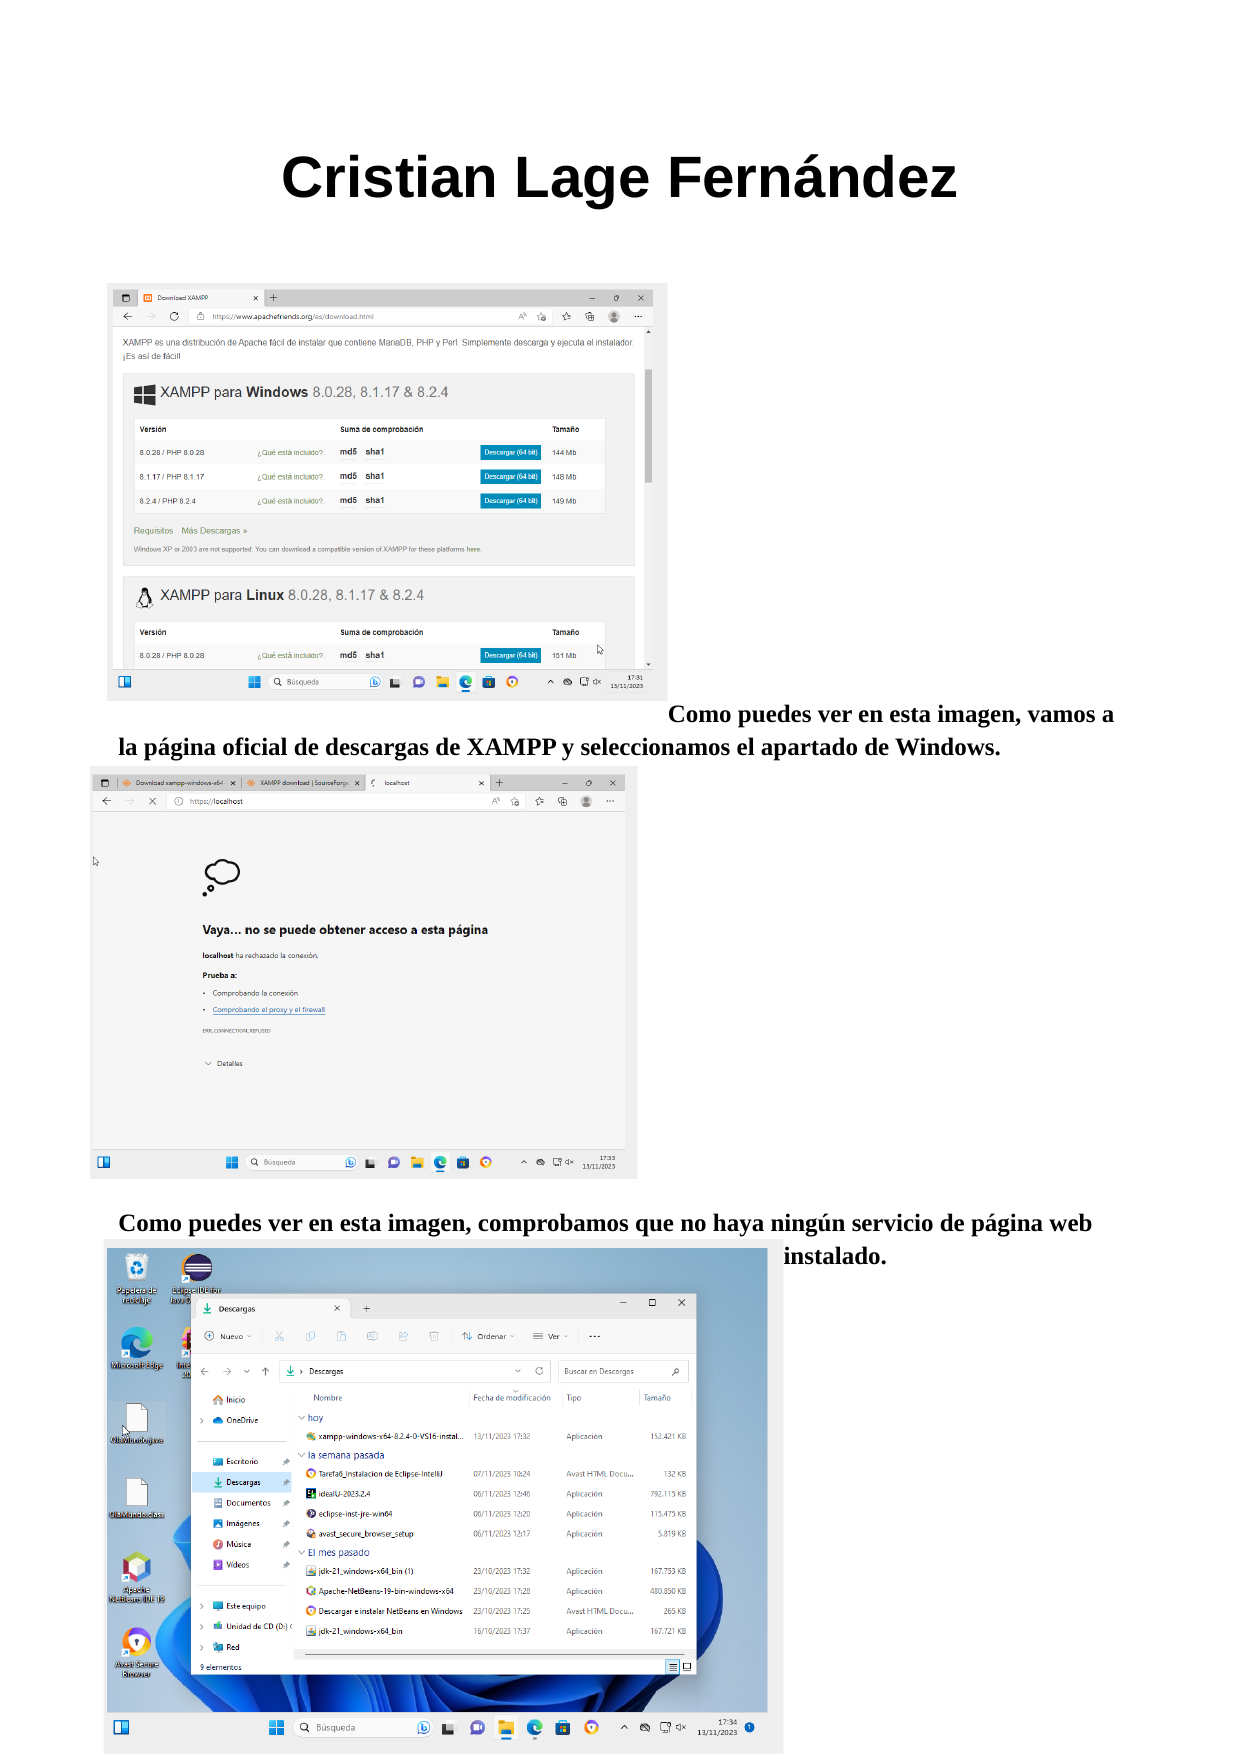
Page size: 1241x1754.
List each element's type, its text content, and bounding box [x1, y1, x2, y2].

title Cristian Lage Fernández [118, 143, 1122, 210]
text Como puedes ver en esta imagen, vamos a la página oficial de descargas de XAMPP y seleccionamos el apartado de Windows. [118, 699, 1122, 761]
text Como puedes ver en esta imagen, comprobamos que no haya ningún servicio de página web instalado. [118, 1208, 1122, 1269]
picture [107, 283, 668, 701]
picture [103, 1239, 784, 1754]
picture [90, 766, 638, 1179]
